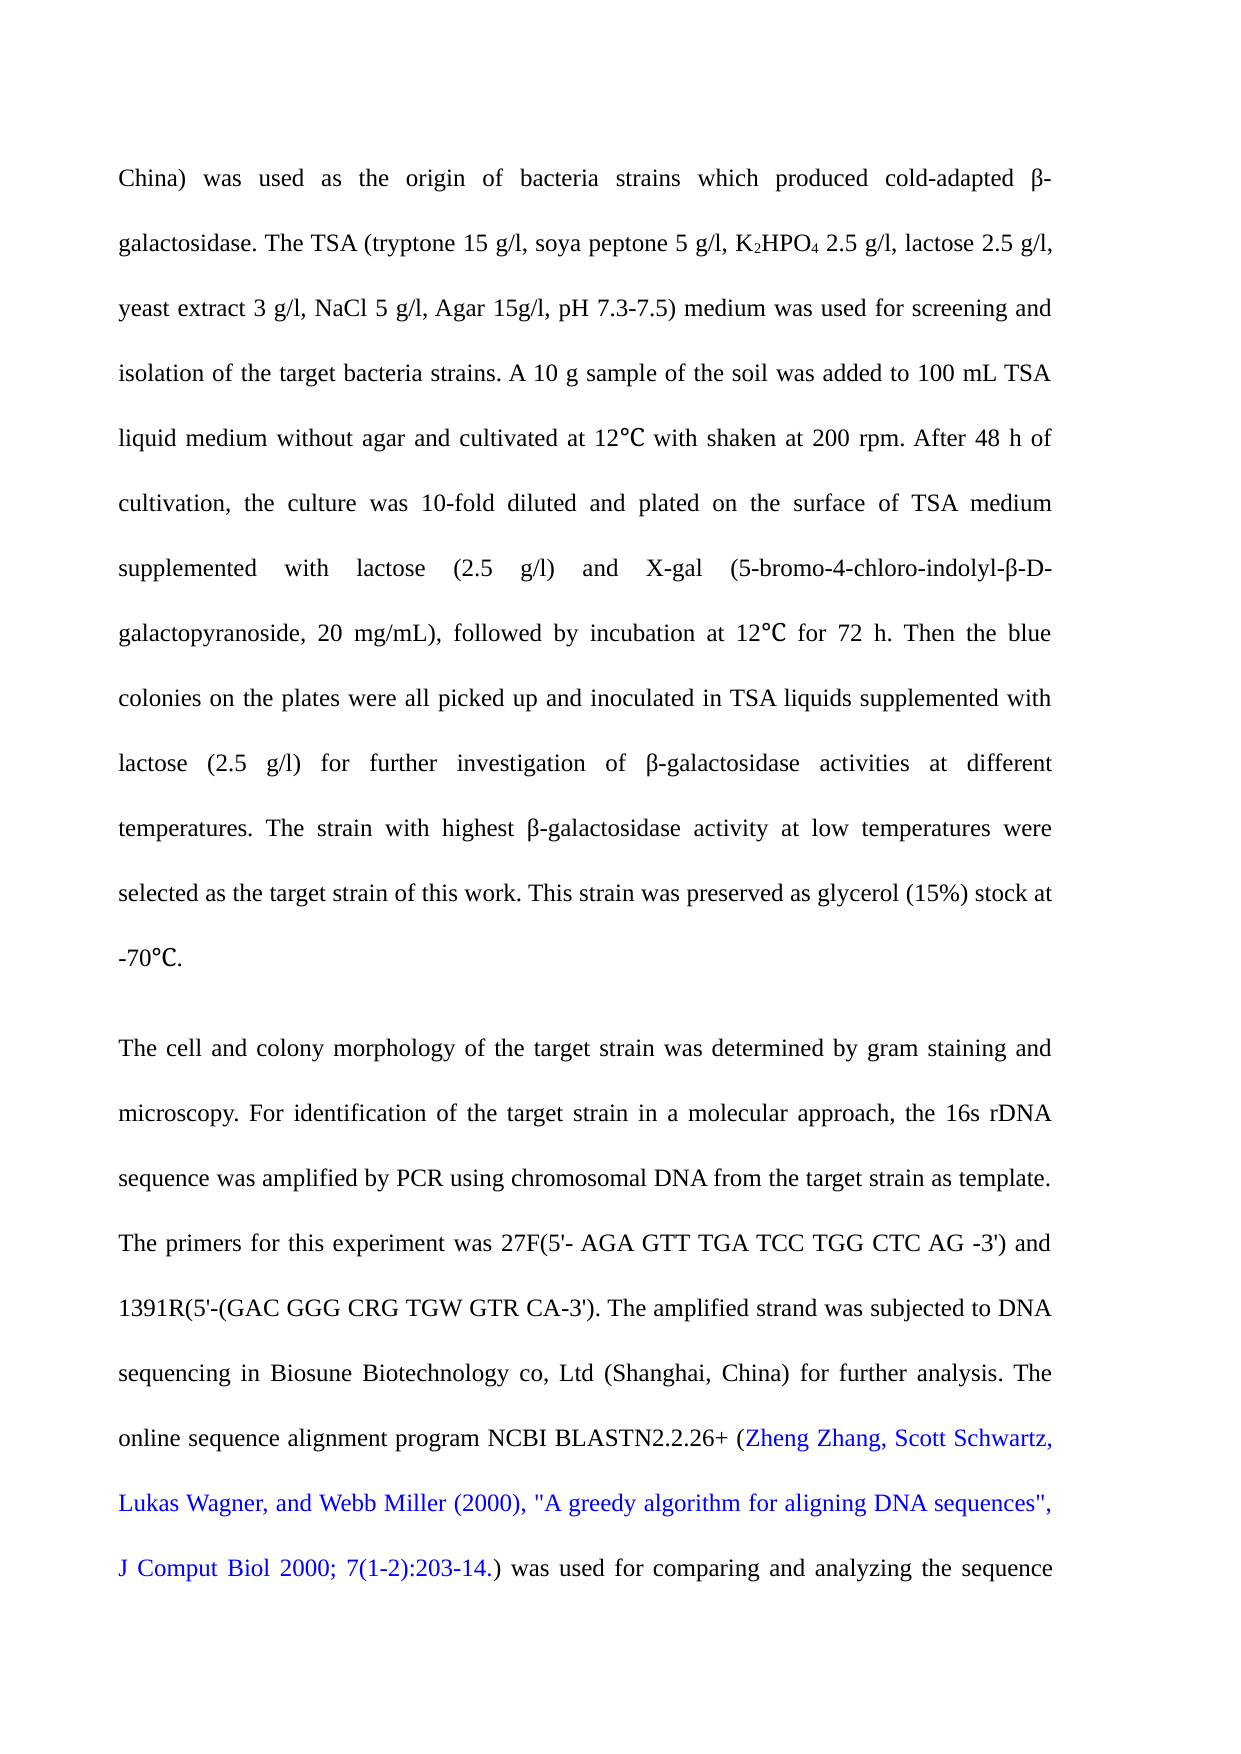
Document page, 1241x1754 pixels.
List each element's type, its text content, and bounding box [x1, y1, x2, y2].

text The cell and colony morphology of the target strain was determined by gram staining and microscopy. For identification of the target strain in a molecular approach, the 16s rDNA sequence was amplified by PCR using chromosomal DNA from the target strain as template. The primers for this experiment was 27F(5'- AGA GTT TGA TCC TGG CTC AG -3') and 1391R(5'-(GAC GGG CRG TGW GTR CA-3'). The amplified strand was subjected to DNA sequencing in Biosune Biotechnology co, Ltd (Shanghai, China) for further analysis. The online sequence alignment program NCBI BLASTN2.2.26+ (Zheng Zhang, Scott Schwartz, Lukas Wagner, and Webb Miller (2000), "A greedy algorithm for aligning DNA sequences", J Comput Biol 2000; 7(1-2):203-14.) was used for comparing and analyzing the sequence [118, 1031, 1053, 1584]
text China) was used as the origin of bacteria strains which produced cold-adapted β-galactosidase. The TSA (tryptone 15 g/l, soya peptone 5 g/l, K2HPO4 2.5 g/l, lactose 2.5 g/l, yeast extract 3 g/l, NaCl 5 g/l, Agar 15g/l, pH 7.3-7.5) medium was used for screening and isolation of the target bacteria strains. A 10 g sample of the soil was added to 100 mL TSA liquid medium without agar and cultivated at 12℃ with shaken at 200 rpm. After 48 h of cultivation, the culture was 10-fold diluted and plated on the surface of TSA medium supplemented with lactose (2.5 g/l) and X-gal (5-bromo-4-chloro-indolyl-β-D-galactopyranoside, 20 mg/mL), followed by incubation at 12℃ for 72 h. Then the blue colonies on the plates were all picked up and inoculated in TSA liquids supplemented with lactose (2.5 g/l) for further investigation of β-galactosidase activities at different temperatures. The strain with highest β-galactosidase activity at low temperatures were selected as the target strain of this work. This strain was preserved as glycerol (15%) stock at -70℃. [118, 162, 1053, 974]
